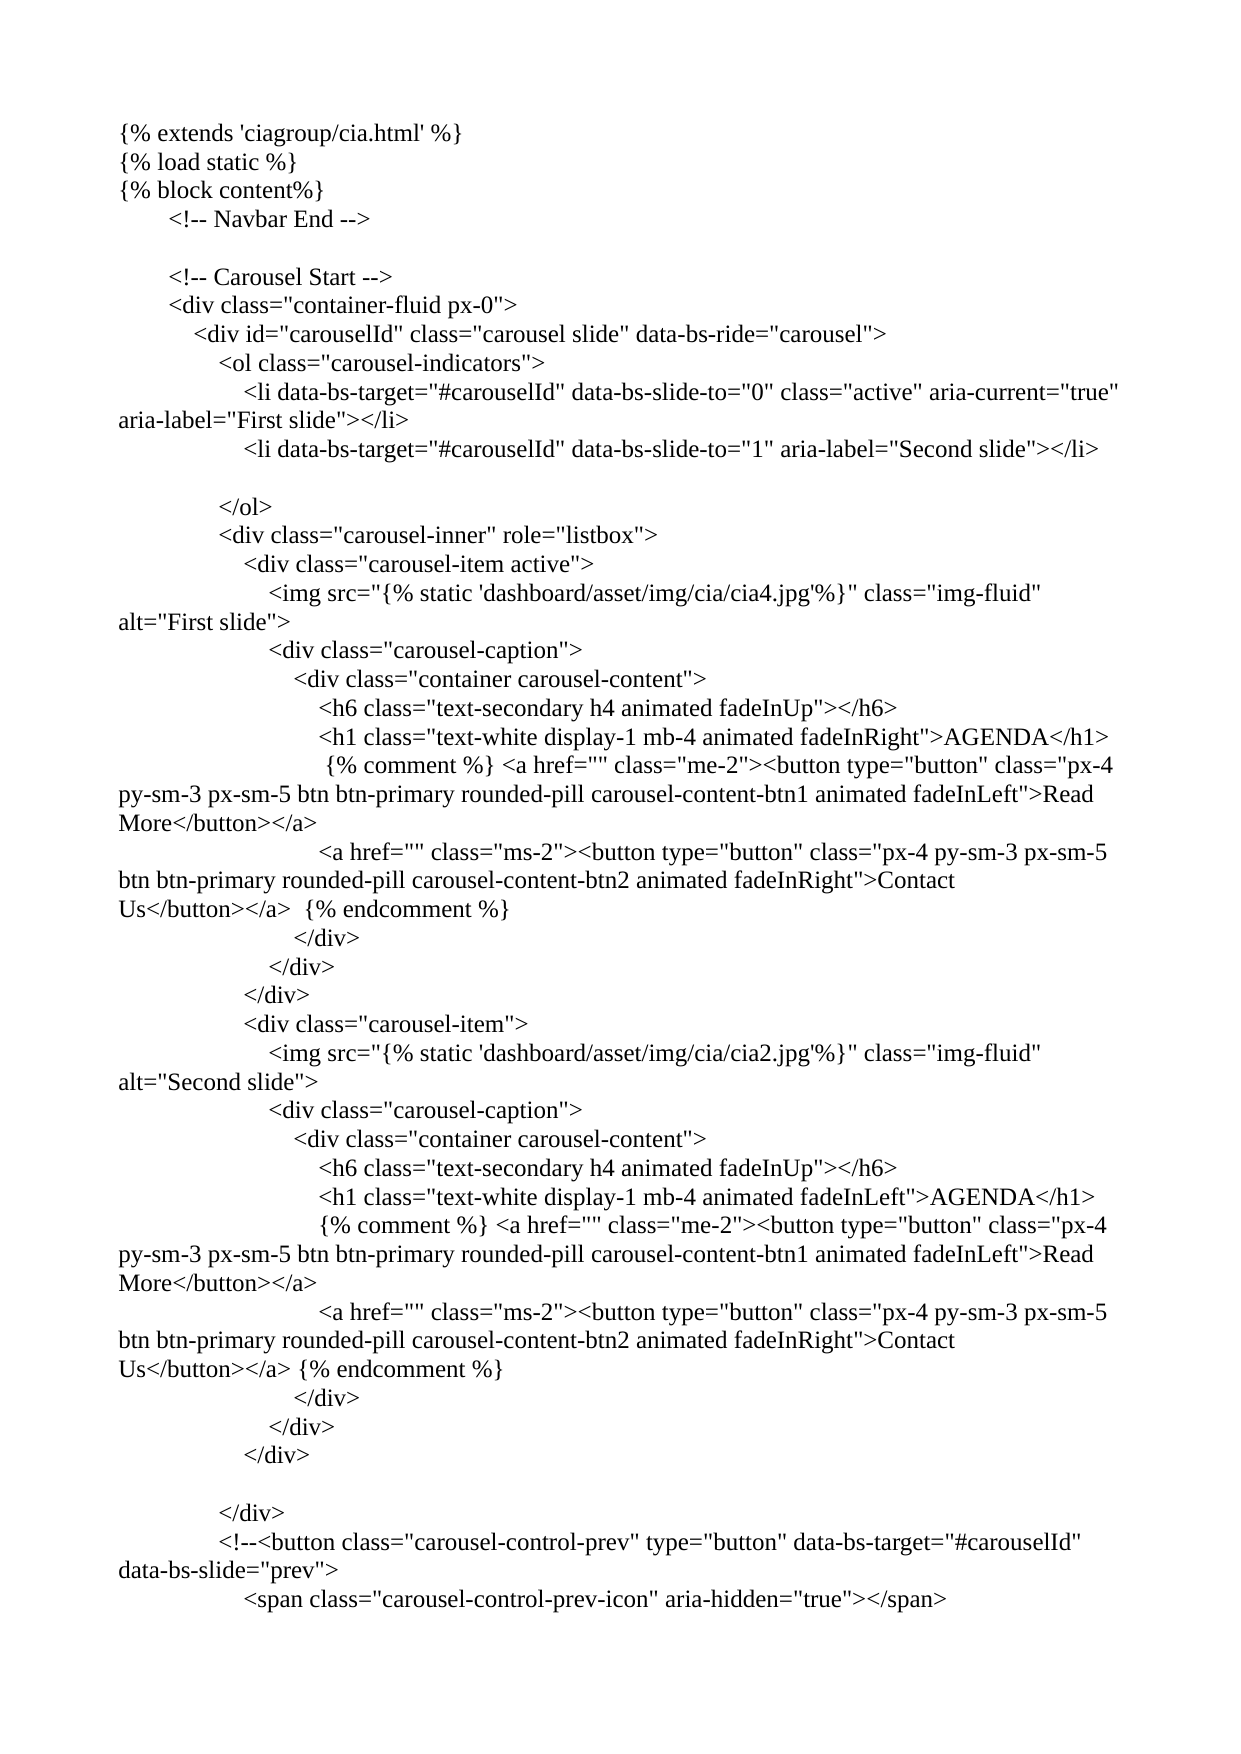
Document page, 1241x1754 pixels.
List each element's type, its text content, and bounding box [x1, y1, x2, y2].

text <!-- Carousel Start --> [118, 262, 1122, 291]
text <div class="container carousel-content"> [118, 1124, 1122, 1153]
text <div class="container carousel-content"> [118, 664, 1122, 693]
text <div id="carouselId" class="carousel slide" data-bs-ride="carousel"> [118, 319, 1122, 348]
text </div> [118, 1441, 1122, 1469]
text {% comment %} <a href="" class="me-2"><button type="button" class="px-4 py-sm-3 px-sm-5 btn btn-primary rounded-pill carousel-content-btn1 animated fadeInLeft">Read More</button></a> [118, 751, 1122, 837]
text </div> [118, 1412, 1122, 1441]
text </div> [118, 1383, 1122, 1412]
text <div class="carousel-item"> [118, 1009, 1122, 1038]
text <div class="carousel-caption"> [118, 636, 1122, 664]
text <li data-bs-target="#carouselId" data-bs-slide-to="1" aria-label="Second slide"></li> [118, 434, 1122, 463]
text <a href="" class="ms-2"><button type="button" class="px-4 py-sm-3 px-sm-5 btn btn-primary rounded-pill carousel-content-btn2 animated fadeInRight">Contact Us</button></a> {% endcomment %} [118, 1297, 1122, 1383]
text <div class="carousel-inner" role="listbox"> [118, 521, 1122, 549]
text <ol class="carousel-indicators"> [118, 348, 1122, 377]
text <h1 class="text-white display-1 mb-4 animated fadeInLeft">AGENDA</h1> [118, 1182, 1122, 1211]
text <div class="container-fluid px-0"> [118, 291, 1122, 319]
text <img src="{% static 'dashboard/asset/img/cia/cia2.jpg'%}" class="img-fluid" alt="Second slide"> [118, 1038, 1122, 1096]
text <a href="" class="ms-2"><button type="button" class="px-4 py-sm-3 px-sm-5 btn btn-primary rounded-pill carousel-content-btn2 animated fadeInRight">Contact Us</button></a> {% endcomment %} [118, 837, 1122, 923]
text <li data-bs-target="#carouselId" data-bs-slide-to="0" class="active" aria-current="true" aria-label="First slide"></li> [118, 377, 1122, 434]
text </div> [118, 1498, 1122, 1527]
text <h6 class="text-secondary h4 animated fadeInUp"></h6> [118, 1153, 1122, 1182]
text </div> [118, 952, 1122, 981]
text {% comment %} <a href="" class="me-2"><button type="button" class="px-4 py-sm-3 px-sm-5 btn btn-primary rounded-pill carousel-content-btn1 animated fadeInLeft">Read More</button></a> [118, 1211, 1122, 1297]
text <div class="carousel-caption"> [118, 1096, 1122, 1124]
text {% extends 'ciagroup/cia.html' %} [118, 118, 1122, 147]
text {% block content%} [118, 176, 1122, 204]
text <img src="{% static 'dashboard/asset/img/cia/cia4.jpg'%}" class="img-fluid" alt="First slide"> [118, 578, 1122, 636]
text </div> [118, 923, 1122, 952]
text <h6 class="text-secondary h4 animated fadeInUp"></h6> [118, 693, 1122, 722]
text <!--<button class="carousel-control-prev" type="button" data-bs-target="#carouselId" data-bs-slide="prev"> [118, 1527, 1122, 1584]
text <h1 class="text-white display-1 mb-4 animated fadeInRight">AGENDA</h1> [118, 722, 1122, 751]
text <span class="carousel-control-prev-icon" aria-hidden="true"></span> [118, 1584, 1122, 1613]
text </div> [118, 981, 1122, 1009]
text <div class="carousel-item active"> [118, 549, 1122, 578]
text <!-- Navbar End --> [118, 204, 1122, 233]
text {% load static %} [118, 147, 1122, 176]
text </ol> [118, 492, 1122, 521]
